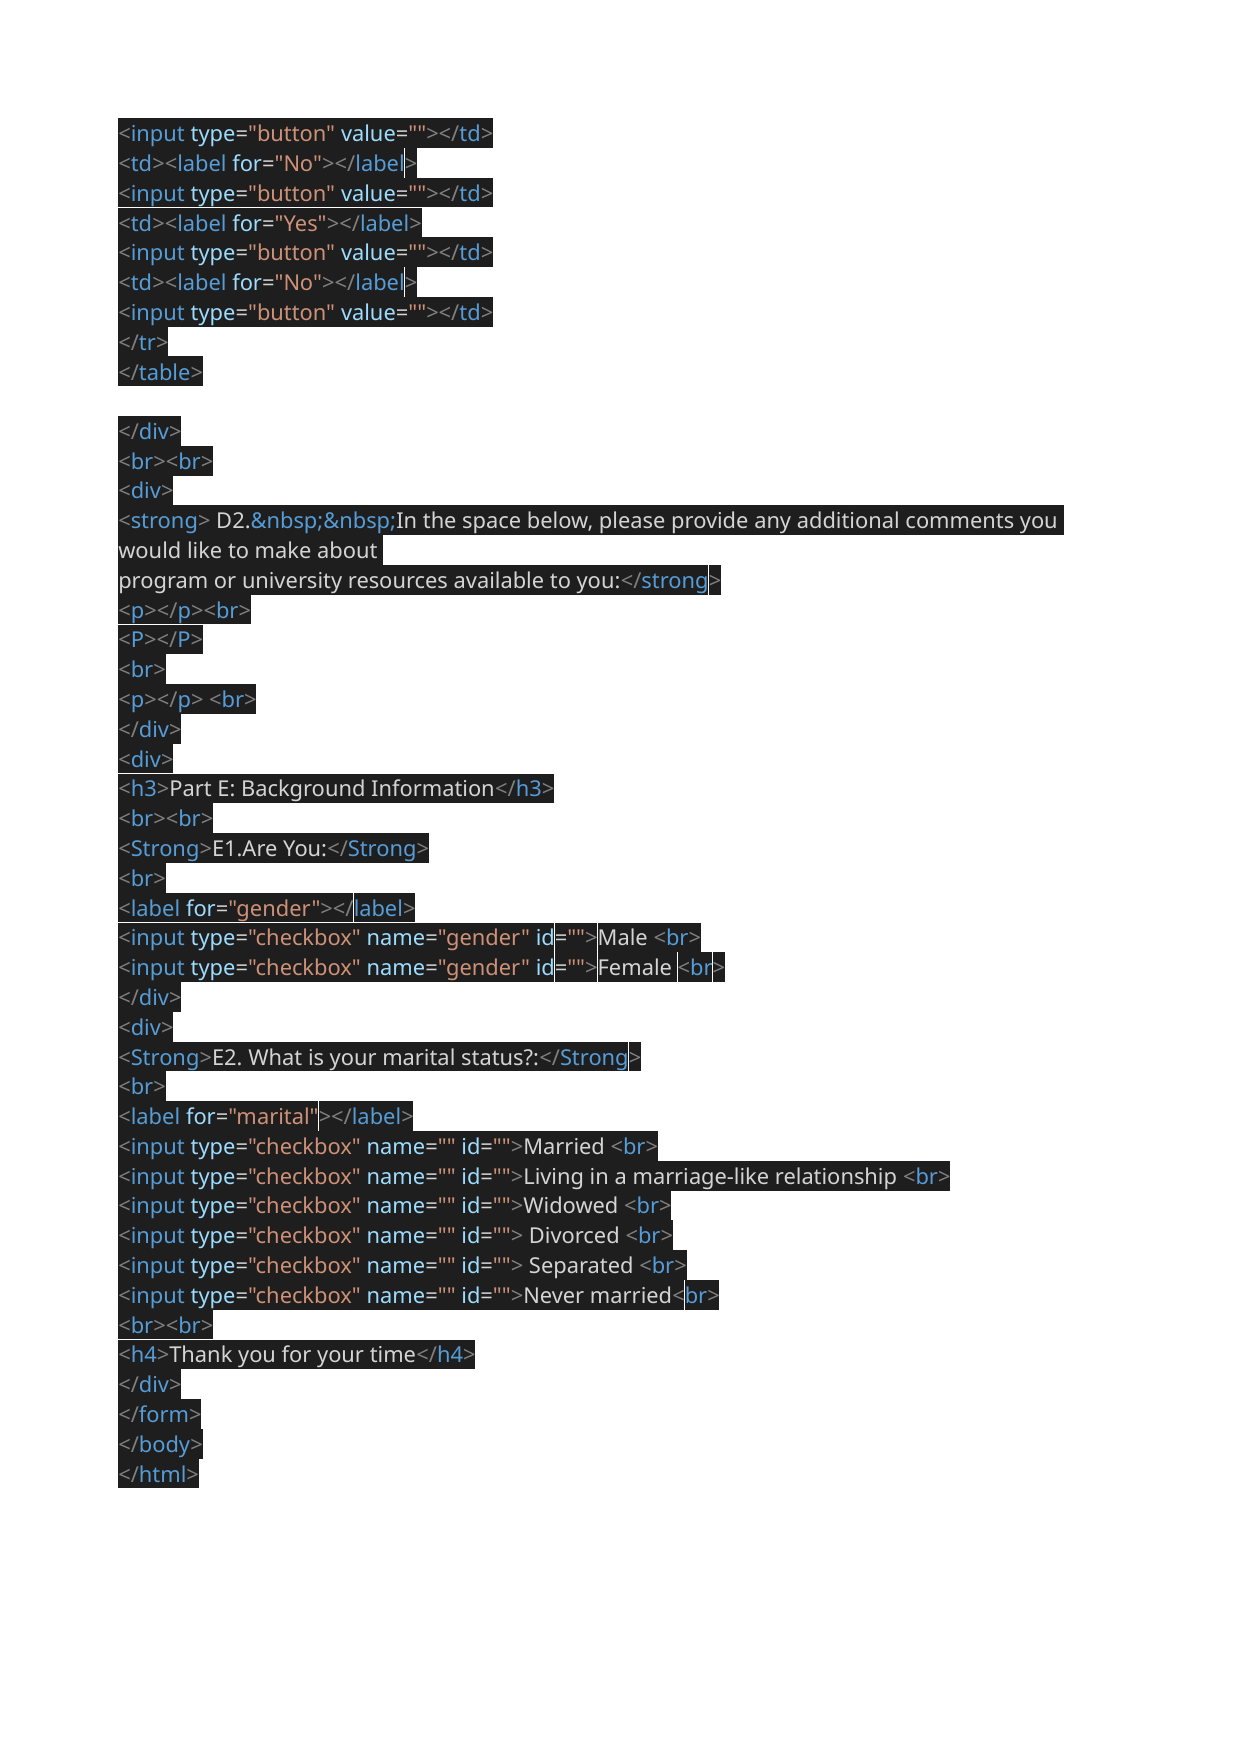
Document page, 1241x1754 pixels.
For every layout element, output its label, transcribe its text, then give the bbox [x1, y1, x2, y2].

text <br> [118, 1071, 1122, 1101]
text </div> [118, 1369, 1122, 1399]
text <p></p><br> [118, 595, 1122, 624]
text <h4>Thank you for your time</h4> [118, 1339, 1122, 1369]
text <input type="button" value=""></td> [118, 178, 1122, 207]
text <input type="button" value=""></td> [118, 237, 1122, 267]
text </div> [118, 982, 1122, 1012]
text <h3>Part E: Background Information</h3> [118, 773, 1122, 803]
text <label for="marital"></label> [118, 1101, 1122, 1131]
text <td><label for="Yes"></label> [118, 207, 1122, 237]
text <input type="button" value=""></td> [118, 118, 1122, 148]
text </div> [118, 714, 1122, 744]
text <p></p> <br> [118, 684, 1122, 714]
text <Strong>E2. What is your marital status?:</Strong> [118, 1042, 1122, 1071]
text <input type="checkbox" name="" id="">Never married<br> [118, 1280, 1122, 1310]
text <input type="checkbox" name="" id="">Widowed <br> [118, 1191, 1122, 1220]
text <div> [118, 476, 1122, 505]
text <td><label for="No"></label> [118, 148, 1122, 178]
text </form> [118, 1399, 1122, 1429]
text program or university resources available to you:</strong> [118, 565, 1122, 595]
text <strong> D2.&nbsp;&nbsp;In the space below, please provide any additional comments you would like to make about [118, 505, 1122, 565]
text <br> [118, 654, 1122, 684]
text <input type="checkbox" name="gender" id="">Male <br> [118, 922, 1122, 952]
text <br><br> [118, 803, 1122, 833]
text <label for="gender"></label> [118, 893, 1122, 922]
text <td><label for="No"></label> [118, 267, 1122, 297]
text <div> [118, 744, 1122, 773]
text <input type="checkbox" name="" id=""> Separated <br> [118, 1250, 1122, 1280]
text <br><br> [118, 1310, 1122, 1339]
text <input type="button" value=""></td> [118, 297, 1122, 327]
text </div> [118, 416, 1122, 446]
text </html> [118, 1459, 1122, 1488]
text <div> [118, 1012, 1122, 1042]
text <input type="checkbox" name="" id="">Living in a marriage-like relationship <br> [118, 1161, 1122, 1191]
text <input type="checkbox" name="gender" id="">Female <br> [118, 952, 1122, 982]
text </body> [118, 1429, 1122, 1459]
text </tr> [118, 327, 1122, 356]
text <Strong>E1.Are You:</Strong> [118, 833, 1122, 863]
text <br> [118, 863, 1122, 893]
text <input type="checkbox" name="" id=""> Divorced <br> [118, 1220, 1122, 1250]
text <P></P> [118, 624, 1122, 654]
text <br><br> [118, 446, 1122, 476]
text <input type="checkbox" name="" id="">Married <br> [118, 1131, 1122, 1161]
text </table> [118, 356, 1122, 386]
